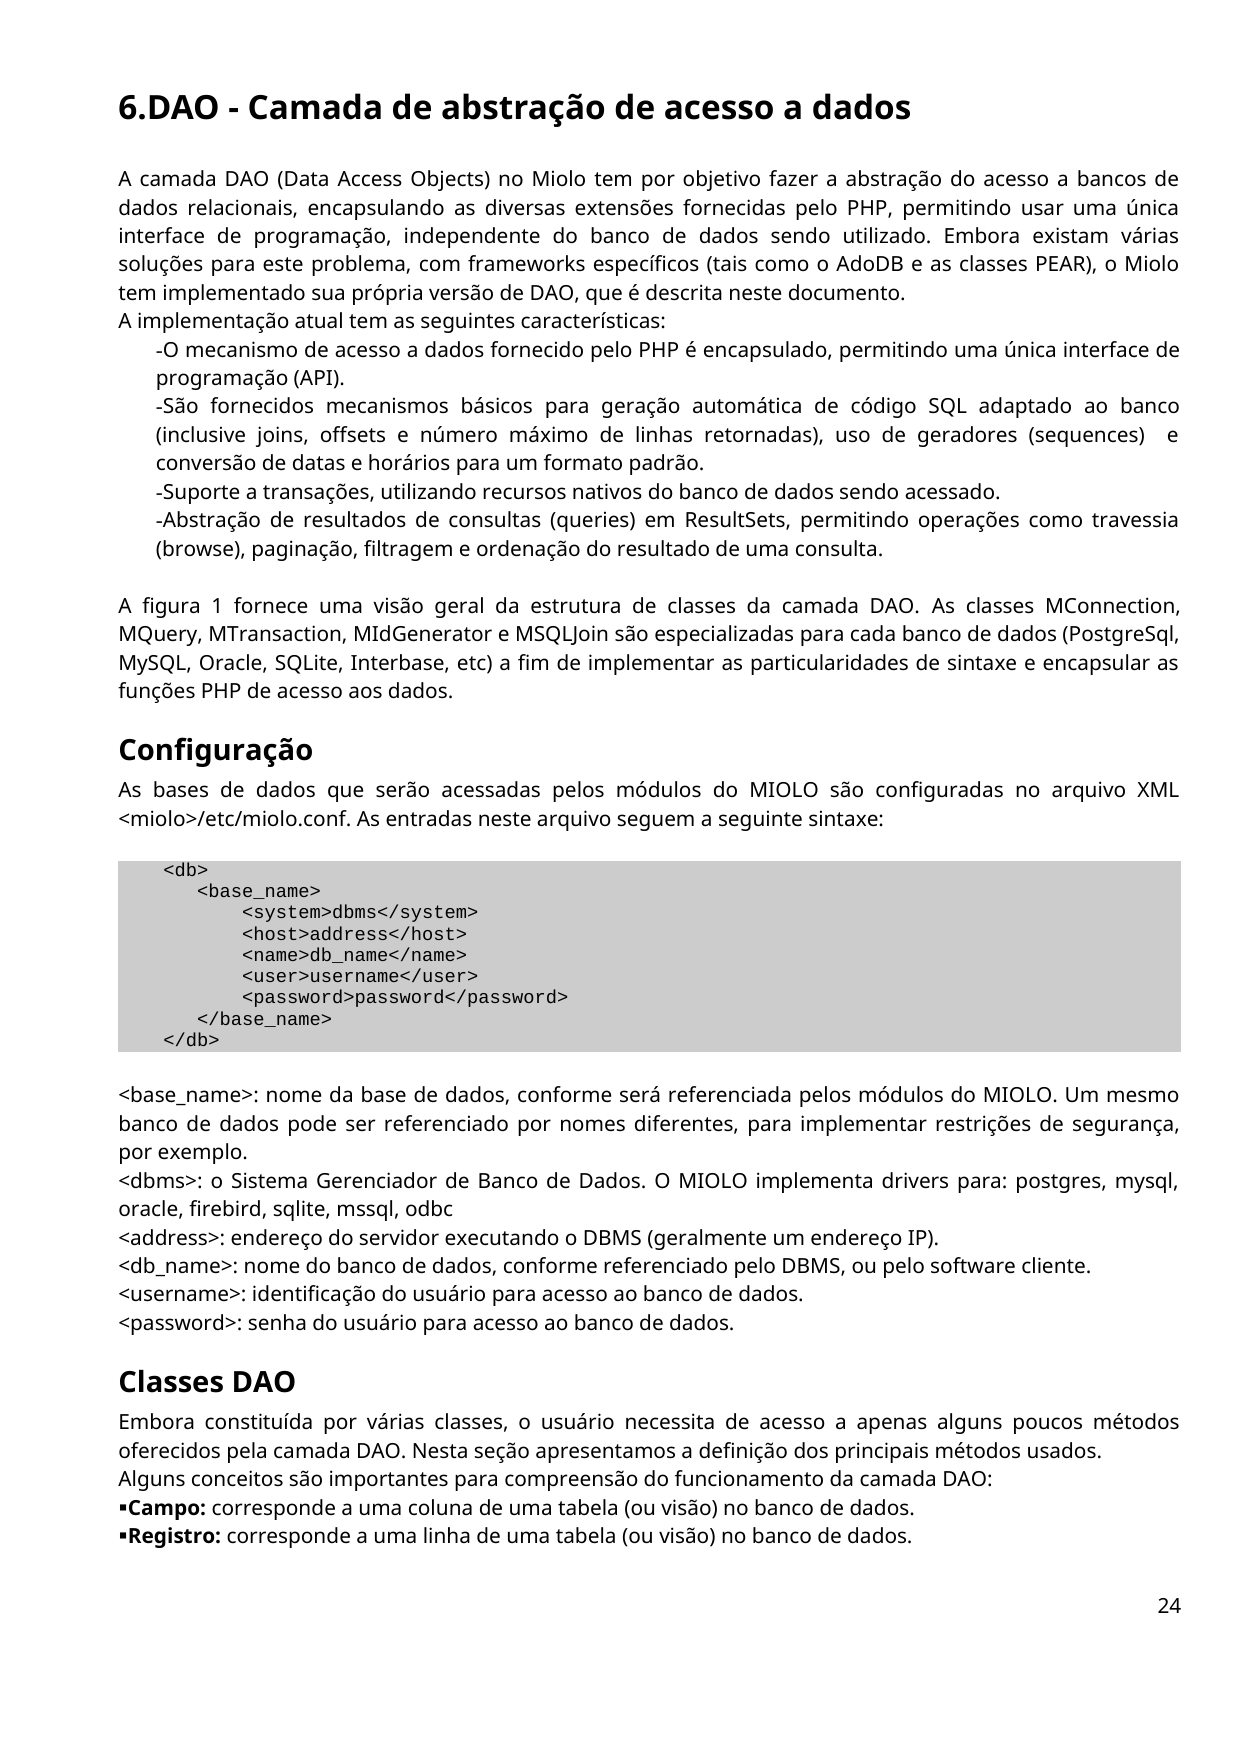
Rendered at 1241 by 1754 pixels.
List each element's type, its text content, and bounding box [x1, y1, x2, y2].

subtitle Classes DAO [118, 1361, 1181, 1401]
text A figura 1 fornece uma visão geral da estrutura de classes da camada DAO. As classes MConnection, MQuery, MTransaction, MIdGenerator e MSQLJoin são especializadas para cada banco de dados (PostgreSql, MySQL, Oracle, SQLite, Interbase, etc) a fim de implementar as particularidades de sintaxe e encapsular as funções PHP de acesso aos dados. [118, 591, 1181, 704]
text <host>address</host> [118, 924, 1181, 946]
list Suporte a transações, utilizando recursos nativos do banco de dados sendo acessado. [156, 477, 1181, 505]
text <base_name>: nome da base de dados, conforme será referenciada pelos módulos do MIOLO. Um mesmo banco de dados pode ser referenciado por nomes diferentes, para implementar restrições de segurança, por exemplo. [118, 1080, 1181, 1166]
list O mecanismo de acesso a dados fornecido pelo PHP é encapsulado, permitindo uma única interface de programação (API). [156, 335, 1181, 392]
list São fornecidos mecanismos básicos para geração automática de código SQL adaptado ao banco (inclusive joins, offsets e número máximo de linhas retornadas), uso de geradores (sequences) e conversão de datas e horários para um formato padrão. [156, 392, 1181, 477]
text <base_name> [118, 882, 1181, 903]
text <name>db_name</name> [118, 946, 1181, 967]
text As bases de dados que serão acessadas pelos módulos do MIOLO são configuradas no arquivo XML <miolo>/etc/miolo.conf. As entradas neste arquivo seguem a seguinte sintaxe: [118, 775, 1181, 832]
text <address>: endereço do servidor executando o DBMS (geralmente um endereço IP). [118, 1223, 1181, 1251]
text <db_name>: nome do banco de dados, conforme referenciado pelo DBMS, ou pelo software cliente. [118, 1251, 1181, 1279]
text <user>username</user> [118, 967, 1181, 988]
text <password>: senha do usuário para acesso ao banco de dados. [118, 1308, 1181, 1336]
text <username>: identificação do usuário para acesso ao banco de dados. [118, 1279, 1181, 1308]
text <password>password</password> [118, 988, 1181, 1009]
text <dbms>: o Sistema Gerenciador de Banco de Dados. O MIOLO implementa drivers para: postgres, mysql, oracle, firebird, sqlite, mssql, odbc [118, 1166, 1181, 1223]
text A camada DAO (Data Access Objects) no Miolo tem por objetivo fazer a abstração do acesso a bancos de dados relacionais, encapsulando as diversas extensões fornecidas pelo PHP, permitindo usar uma única interface de programação, independente do banco de dados sendo utilizado. Embora existam várias soluções para este problema, com frameworks específicos (tais como o AdoDB e as classes PEAR), o Miolo tem implementado sua própria versão de DAO, que é descrita neste documento. [118, 164, 1181, 306]
list Abstração de resultados de consultas (queries) em ResultSets, permitindo operações como travessia (browse), paginação, filtragem e ordenação do resultado de uma consulta. [156, 505, 1181, 562]
text <system>dbms</system> [118, 903, 1181, 924]
list Registro: corresponde a uma linha de uma tabela (ou visão) no banco de dados. [118, 1521, 1181, 1549]
text Alguns conceitos são importantes para compreensão do funcionamento da camada DAO: [118, 1464, 1181, 1493]
text A implementação atual tem as seguintes características: [118, 306, 1181, 335]
subtitle DAO - Camada de abstração de acesso a dados [118, 84, 1181, 129]
text Embora constituída por várias classes, o usuário necessita de acesso a apenas alguns poucos métodos oferecidos pela camada DAO. Nesta seção apresentamos a definição dos principais métodos usados. [118, 1407, 1181, 1464]
text </db> [118, 1031, 1181, 1052]
text <db> [118, 861, 1181, 882]
subtitle Configuração [118, 729, 1181, 769]
list Campo: corresponde a uma coluna de uma tabela (ou visão) no banco de dados. [118, 1493, 1181, 1521]
text </base_name> [118, 1009, 1181, 1031]
